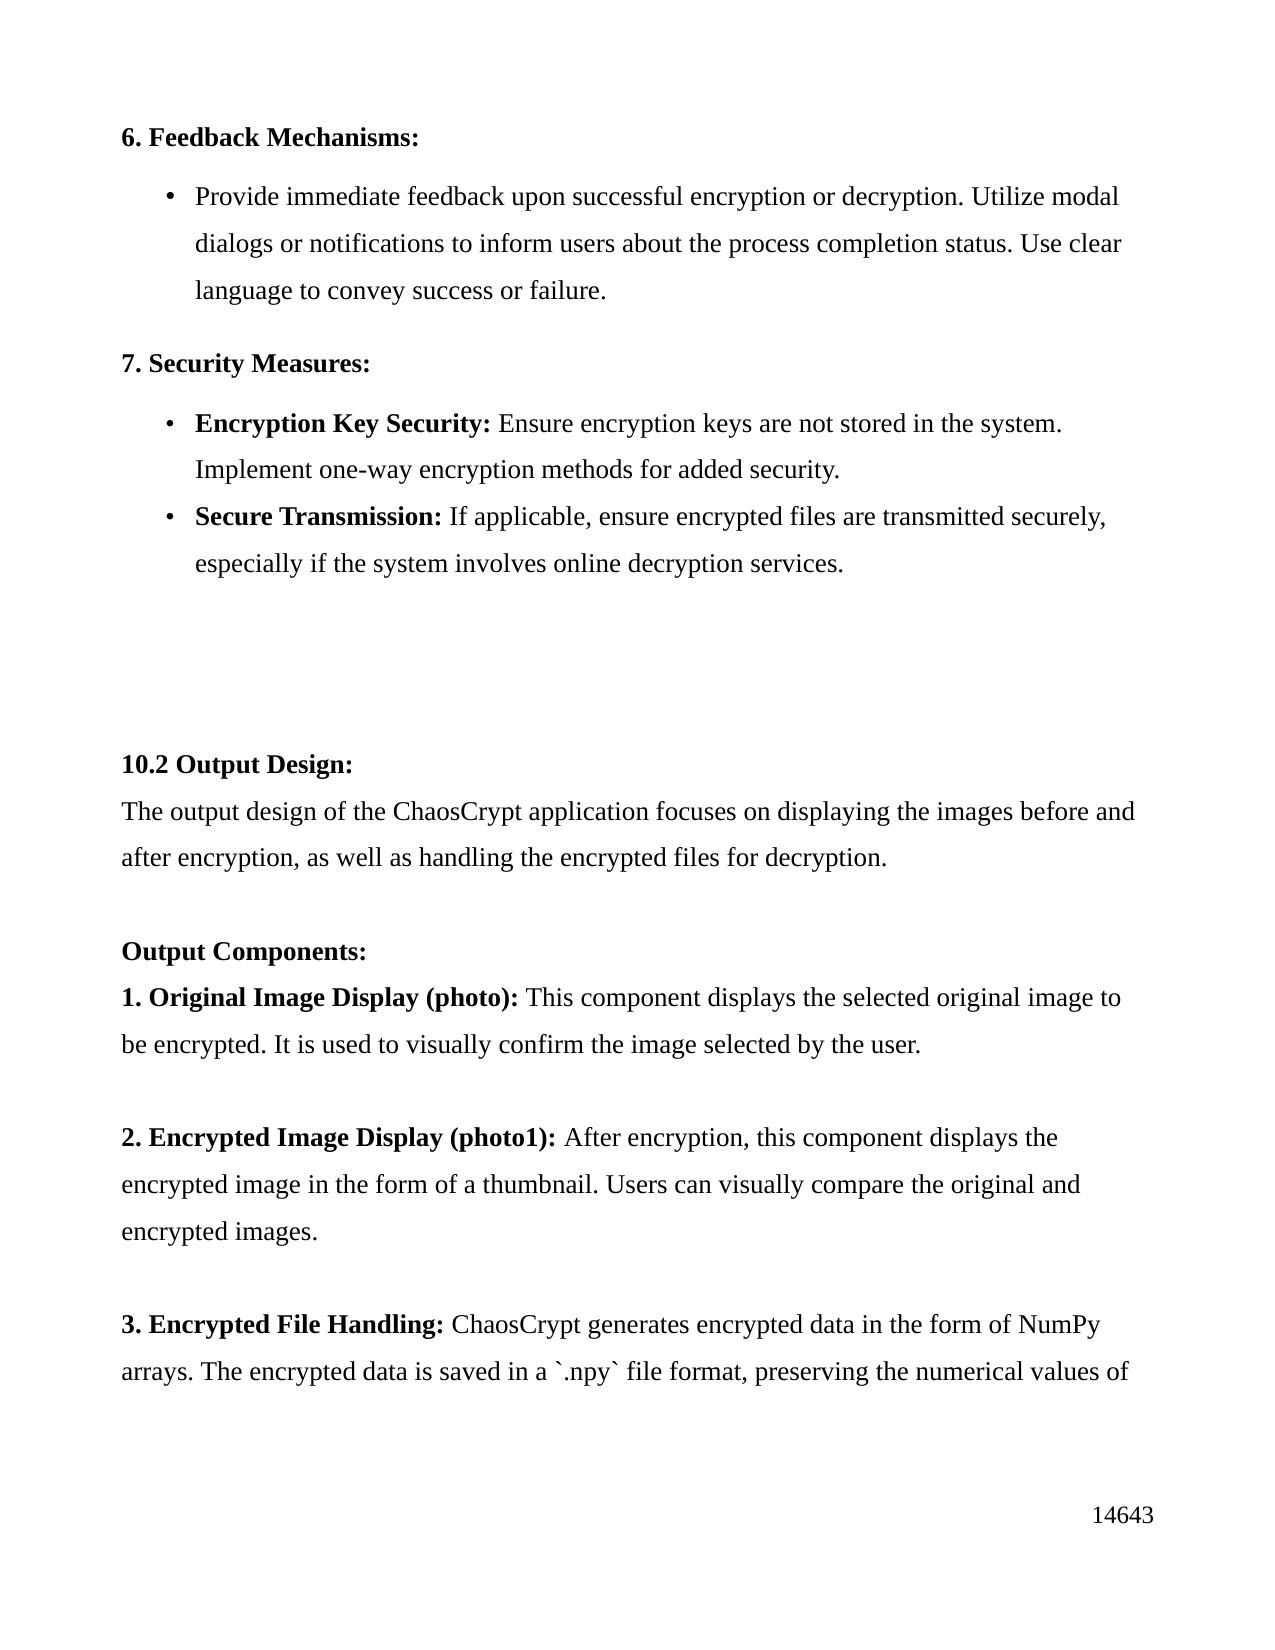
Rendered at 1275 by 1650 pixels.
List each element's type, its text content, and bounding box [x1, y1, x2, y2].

list Secure Transmission: If applicable, ensure encrypted files are transmitted securely, especially if the system involves online decryption services. [166, 500, 1154, 578]
list Encryption Key Security: Ensure encryption keys are not stored in the system. Implement one-way encryption methods for added security. [166, 407, 1154, 484]
text 3. Encrypted File Handling: ChaosCrypt generates encrypted data in the form of NumPy arrays. The encrypted data is saved in a `.npy` file format, preserving the numerical values of [121, 1308, 1154, 1386]
list Provide immediate feedback upon successful encryption or decryption. Utilize modal dialogs or notifications to inform users about the process completion status. Use clear language to convey success or failure. [166, 180, 1154, 305]
text Output Components: [121, 934, 1154, 966]
subtitle 7. Security Measures: [121, 347, 1154, 379]
text The output design of the ChaosCrypt application focuses on displaying the images before and after encryption, as well as handling the encrypted files for decryption. [121, 794, 1154, 872]
subtitle 6. Feedback Mechanisms: [121, 121, 1154, 152]
text 2. Encrypted Image Display (photo1): After encryption, this component displays the encrypted image in the form of a thumbnail. Users can visually compare the original and encrypted images. [121, 1121, 1154, 1246]
text 1. Original Image Display (photo): This component displays the selected original image to be encrypted. It is used to visually confirm the image selected by the user. [121, 981, 1154, 1059]
text 10.2 Output Design: [121, 748, 1154, 779]
